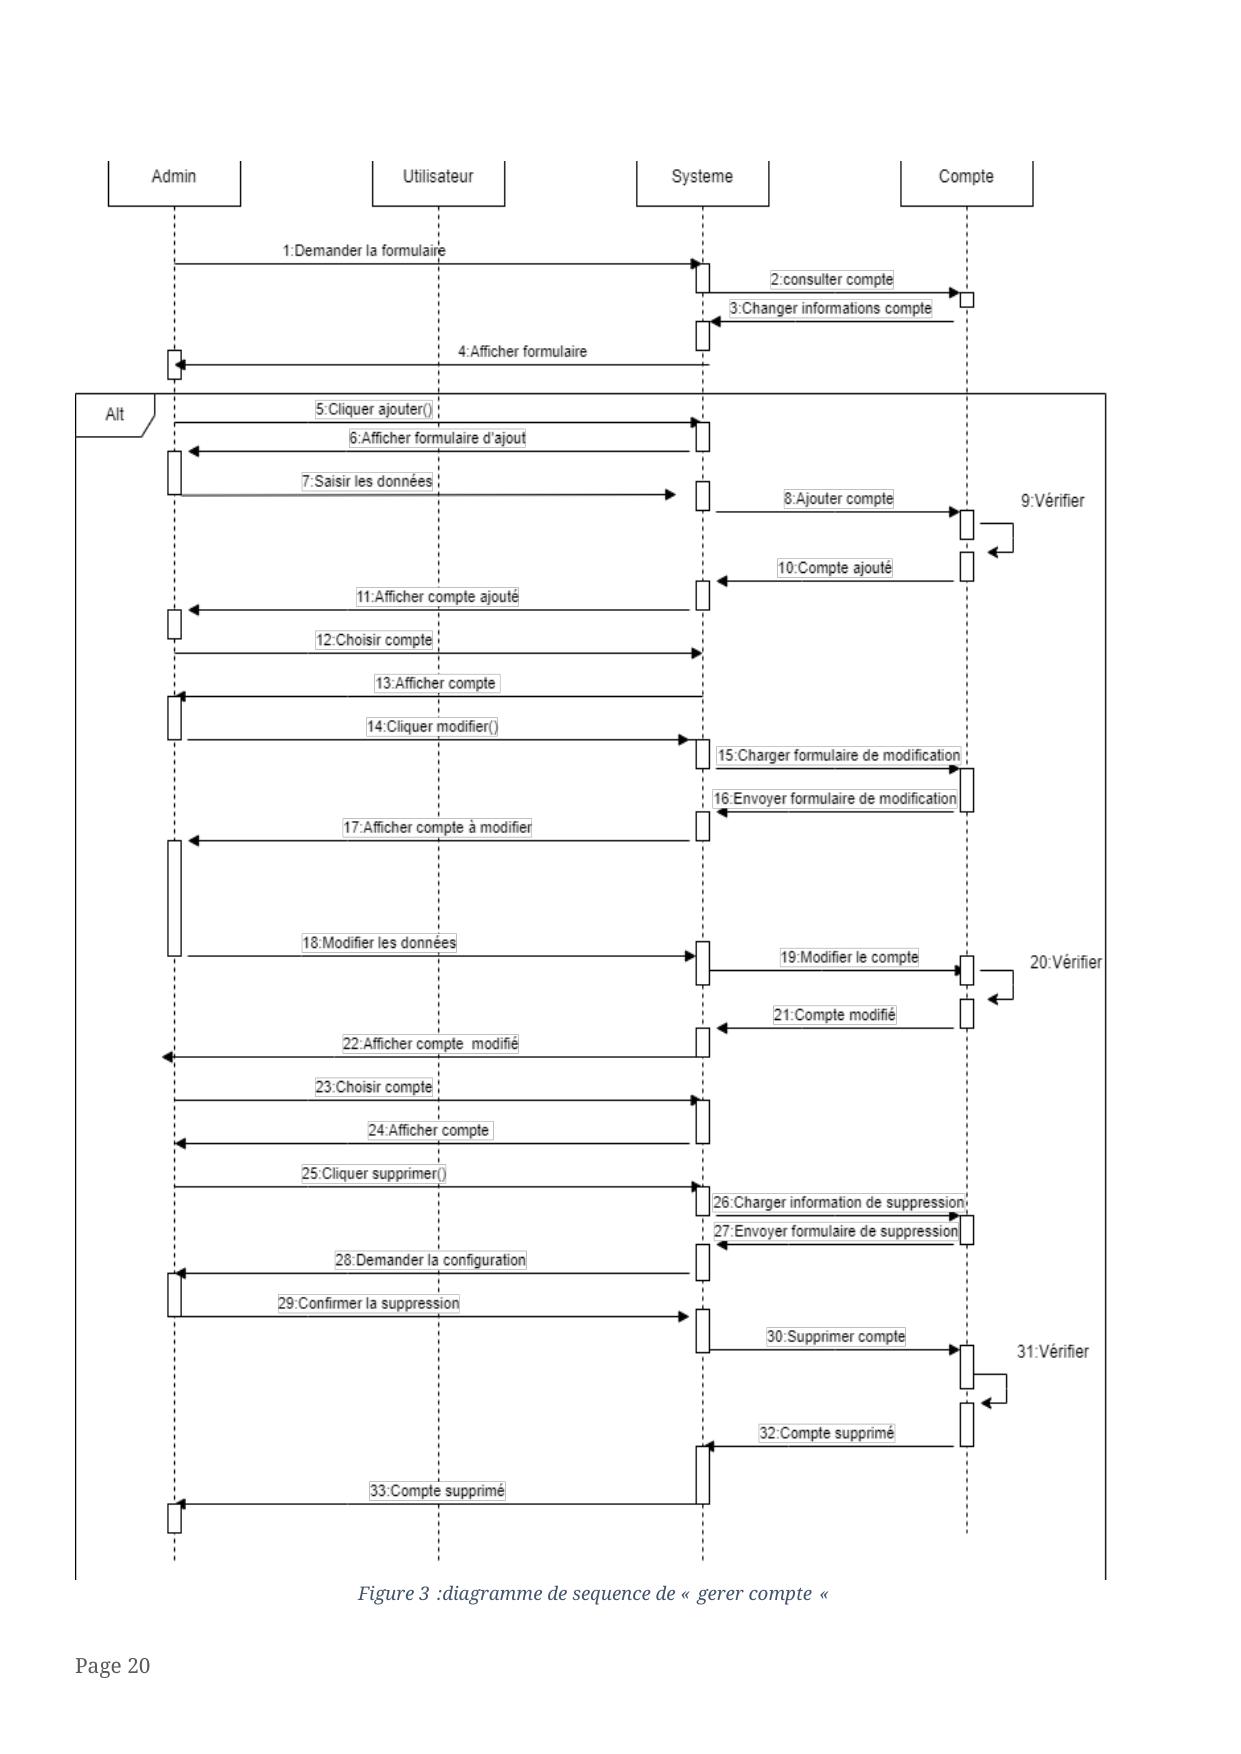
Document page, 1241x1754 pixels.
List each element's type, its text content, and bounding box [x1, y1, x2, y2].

text Figure 3 :diagramme de sequence de « gerer compte « [75, 149, 1165, 1605]
